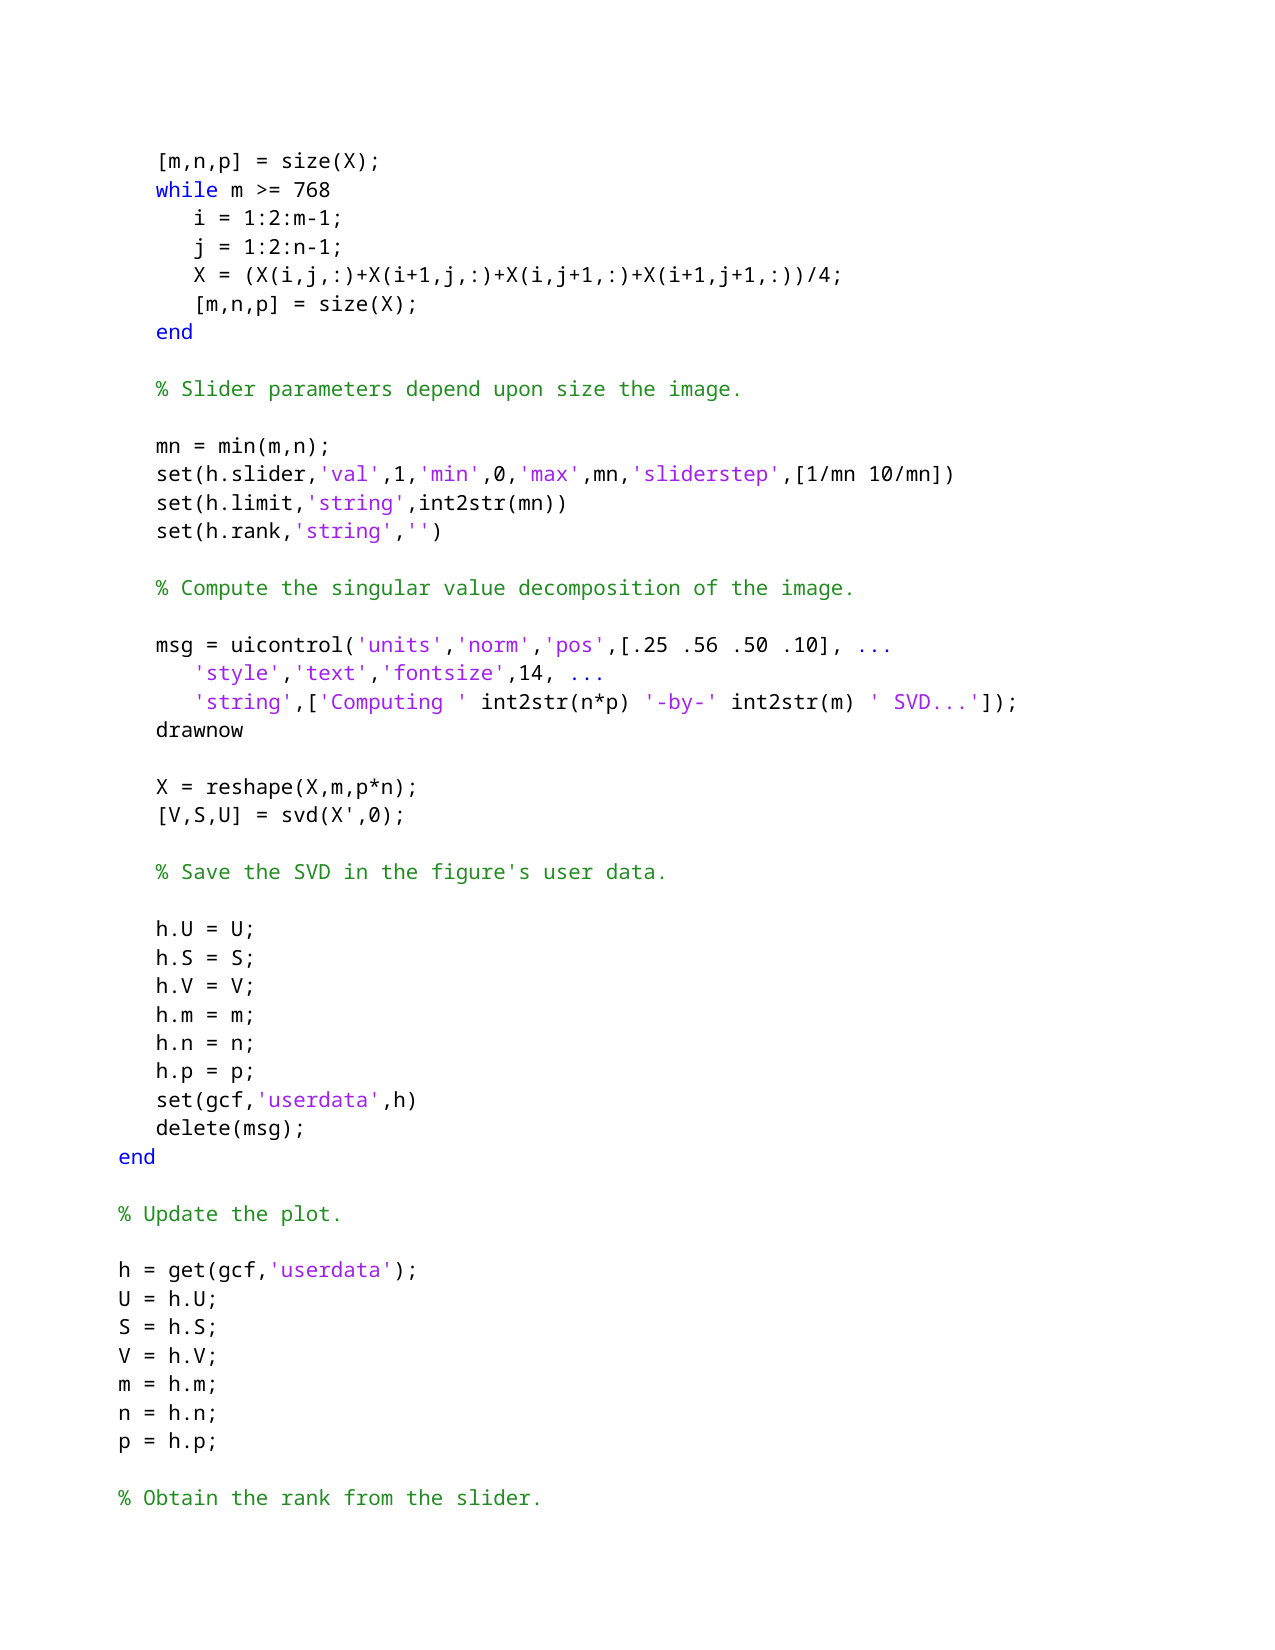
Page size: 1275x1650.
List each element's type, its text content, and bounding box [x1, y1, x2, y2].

text h.p = p; [118, 1057, 1157, 1085]
text delete(msg); [118, 1113, 1157, 1142]
text 'style','text','fontsize',14, ... [118, 658, 1157, 687]
text n = h.n; [118, 1398, 1157, 1426]
text h = get(gcf,'userdata'); [118, 1256, 1157, 1284]
text drawnow [118, 715, 1157, 744]
text mn = min(m,n); [118, 431, 1157, 459]
text U = h.U; [118, 1284, 1157, 1312]
text h.S = S; [118, 943, 1157, 971]
text 'string',['Computing ' int2str(n*p) '-by-' int2str(m) ' SVD...']); [118, 687, 1157, 715]
text [m,n,p] = size(X); [118, 289, 1157, 317]
text % Update the plot. [118, 1199, 1157, 1227]
text h.U = U; [118, 914, 1157, 943]
text while m >= 768 [118, 175, 1157, 203]
text h.n = n; [118, 1028, 1157, 1057]
text end [118, 317, 1157, 346]
text % Obtain the rank from the slider. [118, 1483, 1157, 1512]
text h.V = V; [118, 971, 1157, 1000]
text p = h.p; [118, 1426, 1157, 1455]
text S = h.S; [118, 1312, 1157, 1341]
text % Compute the singular value decomposition of the image. [118, 573, 1157, 602]
text X = reshape(X,m,p*n); [118, 772, 1157, 801]
text msg = uicontrol('units','norm','pos',[.25 .56 .50 .10], ... [118, 630, 1157, 658]
text i = 1:2:m-1; [118, 203, 1157, 232]
text set(h.slider,'val',1,'min',0,'max',mn,'sliderstep',[1/mn 10/mn]) [118, 459, 1157, 488]
text h.m = m; [118, 1000, 1157, 1028]
text end [118, 1142, 1157, 1170]
text % Save the SVD in the figure's user data. [118, 857, 1157, 886]
text m = h.m; [118, 1369, 1157, 1398]
text % Slider parameters depend upon size the image. [118, 374, 1157, 402]
text j = 1:2:n-1; [118, 232, 1157, 260]
text set(gcf,'userdata',h) [118, 1085, 1157, 1113]
text set(h.rank,'string','') [118, 516, 1157, 545]
text [V,S,U] = svd(X',0); [118, 801, 1157, 829]
text set(h.limit,'string',int2str(mn)) [118, 488, 1157, 516]
text [m,n,p] = size(X); [118, 147, 1157, 175]
text X = (X(i,j,:)+X(i+1,j,:)+X(i,j+1,:)+X(i+1,j+1,:))/4; [118, 260, 1157, 289]
text V = h.V; [118, 1341, 1157, 1369]
